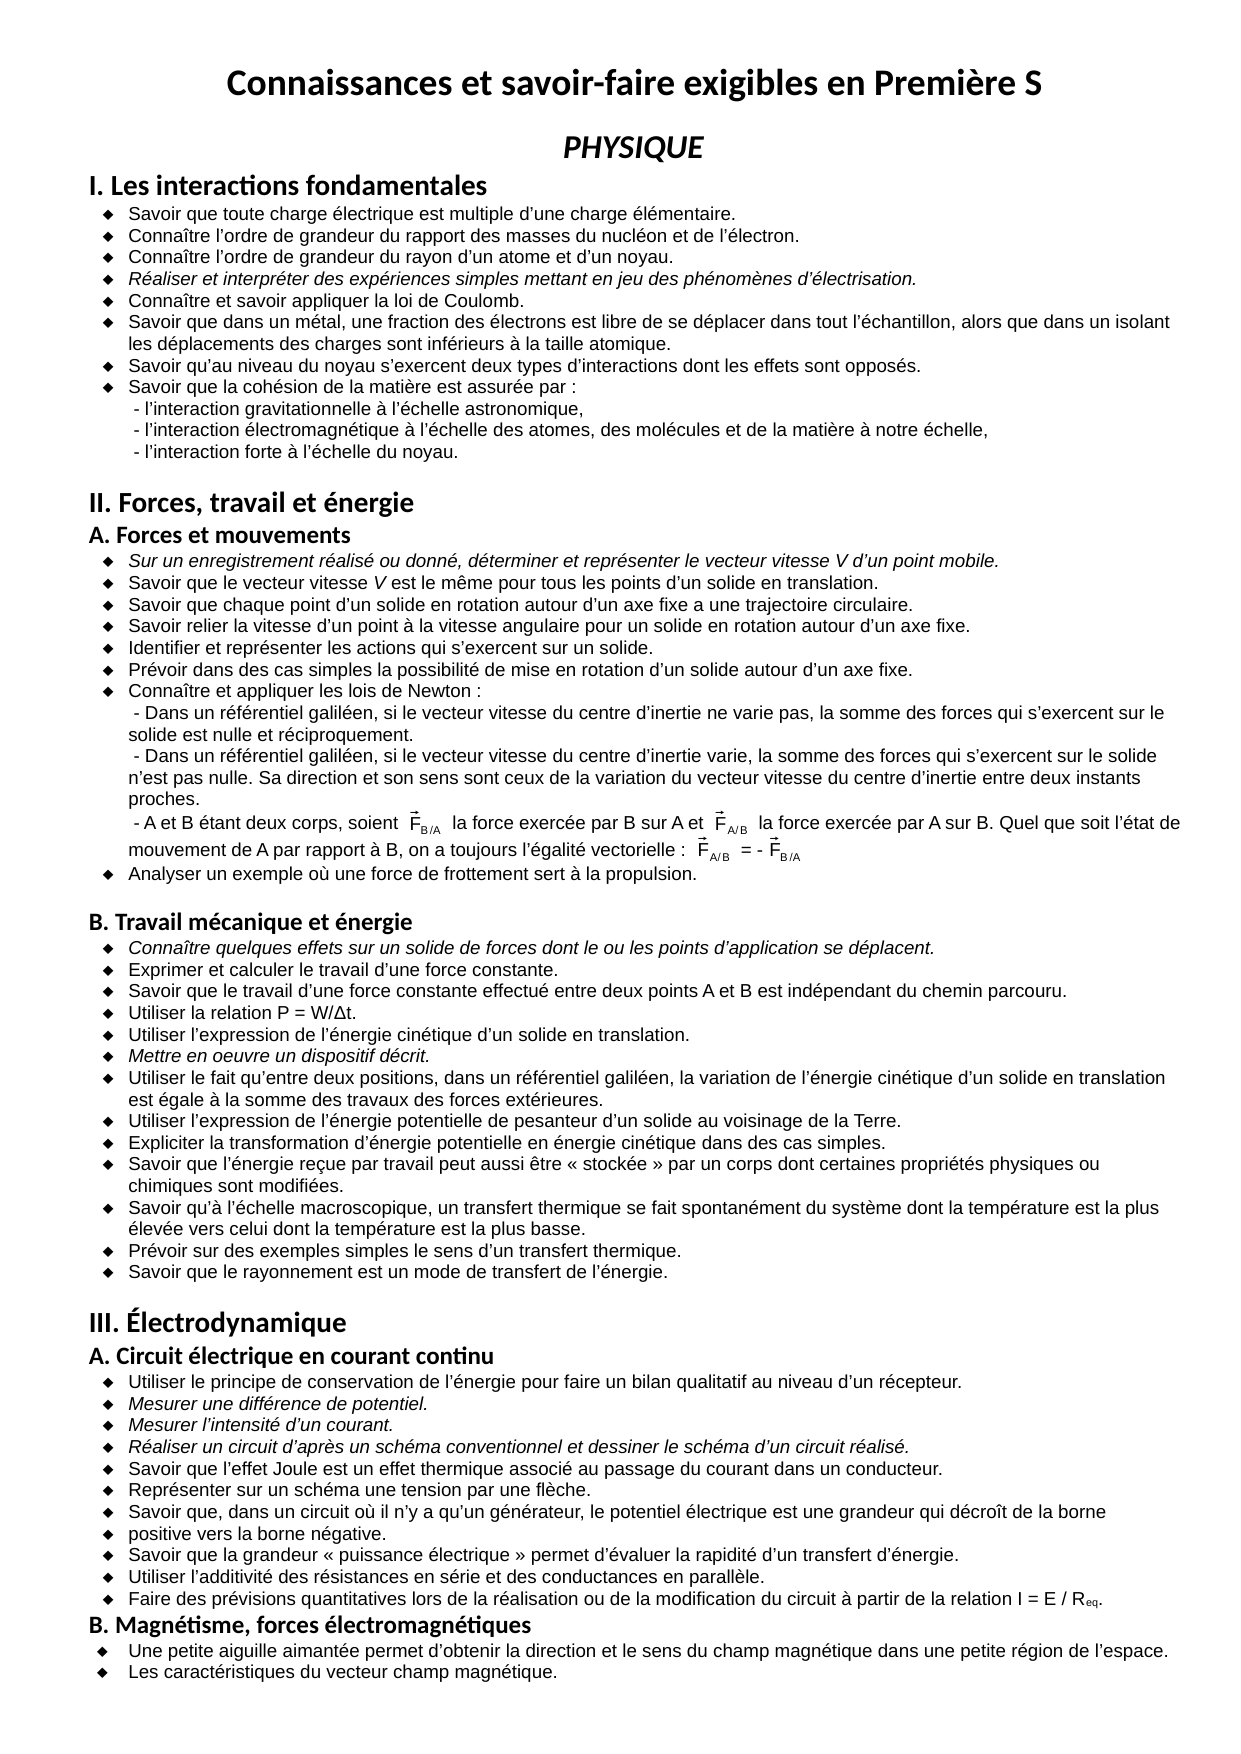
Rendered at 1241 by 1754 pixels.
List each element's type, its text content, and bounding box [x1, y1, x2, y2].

text I. Les interactions fondamentales [88, 167, 1181, 203]
list Savoir que l’effet Joule est un effet thermique associé au passage du courant dans un conducteur. [103, 1457, 1181, 1479]
list - Dans un référentiel galiléen, si le vecteur vitesse du centre d’inertie ne varie pas, la somme des forces qui s’exercent sur le solide est nulle et réciproquement. [103, 702, 1181, 745]
list Exprimer et calculer le travail d’une force constante. [103, 958, 1181, 980]
text PHYSIQUE [88, 126, 1181, 167]
list Utiliser la relation P = W/Δt. [103, 1002, 1181, 1023]
list - A et B étant deux corps, soient la force exercée par B sur A et la force exercée par A sur B. Quel que soit l’état de mouvement de A par rapport à B, on a toujours l’égalité vectorielle : = - [103, 809, 1181, 863]
list Savoir que l’énergie reçue par travail peut aussi être « stockée » par un corps dont certaines propriétés physiques ou chimiques sont modifiées. [103, 1153, 1181, 1196]
list Savoir que le rayonnement est un mode de transfert de l’énergie. [103, 1261, 1181, 1283]
list Expliciter la transformation d’énergie potentielle en énergie cinétique dans des cas simples. [103, 1132, 1181, 1153]
list Une petite aiguille aimantée permet d’obtenir la direction et le sens du champ magnétique dans une petite région de l’espace. [97, 1639, 1181, 1661]
list Savoir qu’au niveau du noyau s’exercent deux types d’interactions dont les effets sont opposés. [103, 354, 1181, 376]
text II. Forces, travail et énergie [88, 484, 1181, 519]
text Connaissances et savoir-faire exigibles en Première S [88, 59, 1181, 105]
text B. Magnétisme, forces électromagnétiques [88, 1609, 1181, 1639]
list Savoir que le travail d’une force constante effectué entre deux points A et B est indépendant du chemin parcouru. [103, 980, 1181, 1002]
list Prévoir sur des exemples simples le sens d’un transfert thermique. [103, 1240, 1181, 1261]
list Savoir que, dans un circuit où il n’y a qu’un générateur, le potentiel électrique est une grandeur qui décroît de la borne [103, 1501, 1181, 1522]
list Savoir que la cohésion de la matière est assurée par : [103, 376, 1181, 398]
text B. Travail mécanique et énergie [88, 906, 1181, 937]
list positive vers la borne négative. [103, 1522, 1181, 1544]
list Savoir que toute charge électrique est multiple d’une charge élémentaire. [103, 203, 1181, 224]
list Connaître l’ordre de grandeur du rapport des masses du nucléon et de l’électron. [103, 224, 1181, 246]
list Savoir que le vecteur vitesse V est le même pour tous les points d’un solide en translation. [103, 572, 1181, 593]
list Réaliser un circuit d’après un schéma conventionnel et dessiner le schéma d’un circuit réalisé. [103, 1436, 1181, 1457]
list - l’interaction forte à l’échelle du noyau. [103, 441, 1181, 462]
list Utiliser le fait qu’entre deux positions, dans un référentiel galiléen, la variation de l’énergie cinétique d’un solide en translation est égale à la somme des travaux des forces extérieures. [103, 1067, 1181, 1110]
list Utiliser l’additivité des résistances en série et des conductances en parallèle. [103, 1566, 1181, 1587]
list Utiliser l’expression de l’énergie potentielle de pesanteur d’un solide au voisinage de la Terre. [103, 1110, 1181, 1132]
list Représenter sur un schéma une tension par une flèche. [103, 1479, 1181, 1501]
list Connaître et savoir appliquer la loi de Coulomb. [103, 289, 1181, 311]
list Mettre en oeuvre un dispositif décrit. [103, 1045, 1181, 1067]
list Connaître quelques effets sur un solide de forces dont le ou les points d’application se déplacent. [103, 937, 1181, 958]
list Mesurer l’intensité d’un courant. [103, 1414, 1181, 1436]
text III. Électrodynamique [88, 1304, 1181, 1340]
list Savoir que dans un métal, une fraction des électrons est libre de se déplacer dans tout l’échantillon, alors que dans un isolant les déplacements des charges sont inférieurs à la taille atomique. [103, 311, 1181, 354]
list Savoir relier la vitesse d’un point à la vitesse angulaire pour un solide en rotation autour d’un axe fixe. [103, 615, 1181, 637]
list Connaître et appliquer les lois de Newton : [103, 680, 1181, 702]
list Faire des prévisions quantitatives lors de la réalisation ou de la modification du circuit à partir de la relation I = E / Req. [103, 1587, 1181, 1609]
list Réaliser et interpréter des expériences simples mettant en jeu des phénomènes d’électrisation. [103, 268, 1181, 289]
list Savoir que chaque point d’un solide en rotation autour d’un axe fixe a une trajectoire circulaire. [103, 593, 1181, 615]
list - l’interaction gravitationnelle à l’échelle astronomique, [103, 398, 1181, 419]
list Prévoir dans des cas simples la possibilité de mise en rotation d’un solide autour d’un axe fixe. [103, 658, 1181, 680]
text A. Forces et mouvements [88, 519, 1181, 550]
list Savoir qu’à l’échelle macroscopique, un transfert thermique se fait spontanément du système dont la température est la plus élevée vers celui dont la température est la plus basse. [103, 1196, 1181, 1240]
list Utiliser le principe de conservation de l’énergie pour faire un bilan qualitatif au niveau d’un récepteur. [103, 1371, 1181, 1392]
list Les caractéristiques du vecteur champ magnétique. [97, 1661, 1181, 1683]
list Identifier et représenter les actions qui s’exercent sur un solide. [103, 637, 1181, 658]
list - l’interaction électromagnétique à l’échelle des atomes, des molécules et de la matière à notre échelle, [103, 419, 1181, 441]
list Utiliser l’expression de l’énergie cinétique d’un solide en translation. [103, 1023, 1181, 1045]
list Sur un enregistrement réalisé ou donné, déterminer et représenter le vecteur vitesse V d’un point mobile. [103, 550, 1181, 572]
list Mesurer une différence de potentiel. [103, 1392, 1181, 1414]
list Savoir que la grandeur « puissance électrique » permet d’évaluer la rapidité d’un transfert d’énergie. [103, 1544, 1181, 1566]
list Analyser un exemple où une force de frottement sert à la propulsion. [103, 863, 1181, 884]
list - Dans un référentiel galiléen, si le vecteur vitesse du centre d’inertie varie, la somme des forces qui s’exercent sur le solide n’est pas nulle. Sa direction et son sens sont ceux de la variation du vecteur vitesse du centre d’inertie entre deux instants proches. [103, 745, 1181, 809]
text A. Circuit électrique en courant continu [88, 1340, 1181, 1371]
list Connaître l’ordre de grandeur du rayon d’un atome et d’un noyau. [103, 246, 1181, 268]
